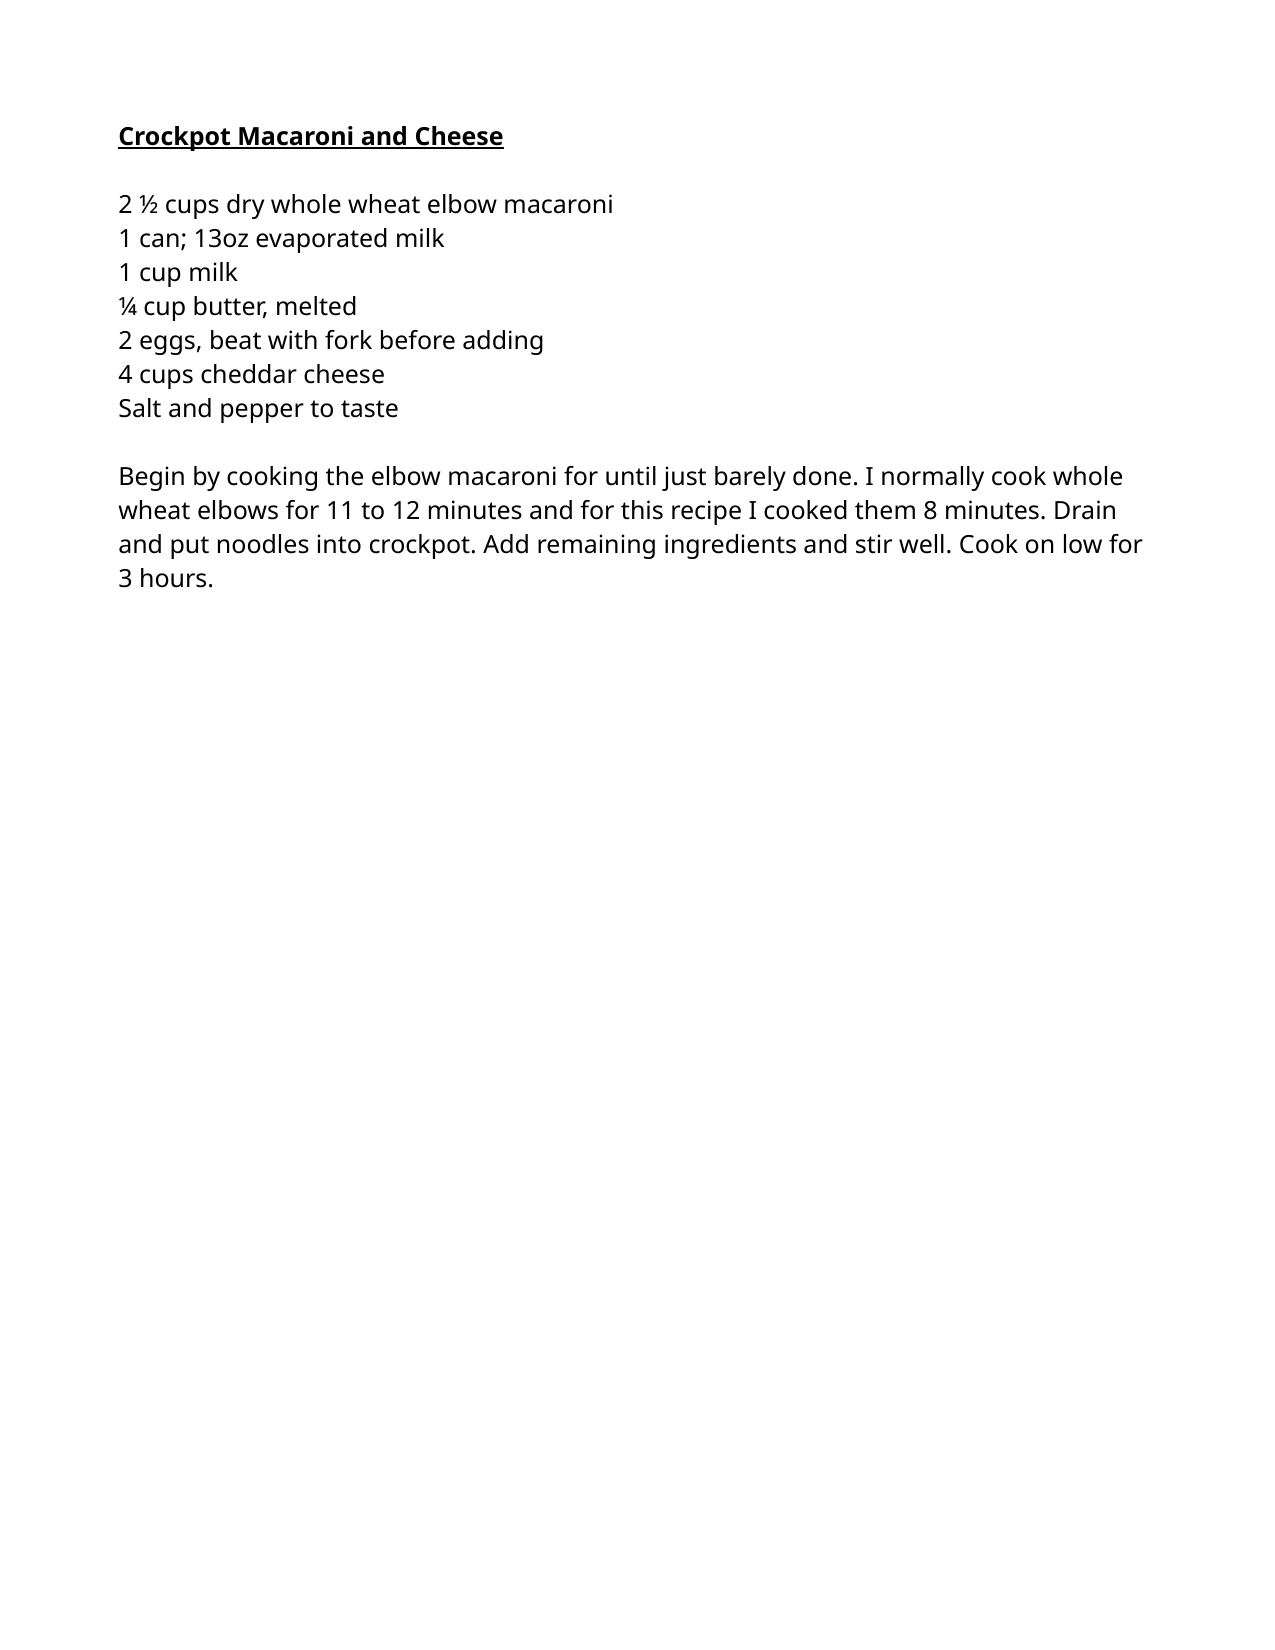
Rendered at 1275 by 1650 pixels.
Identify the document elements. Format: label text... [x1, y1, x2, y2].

text Crockpot Macaroni and Cheese 2 ½ cups dry whole wheat elbow macaroni 1 can; 13oz evaporated milk 1 cup milk ¼ cup butter, melted 2 eggs, beat with fork before adding 4 cups cheddar cheese Salt and pepper to taste Begin by cooking the elbow macaroni for until just barely done. I normally cook whole wheat elbows for 11 to 12 minutes and for this recipe I cooked them 8 minutes. Drain and put noodles into crockpot. Add remaining ingredients and stir well. Cook on low for 3 hours. [118, 118, 1157, 595]
